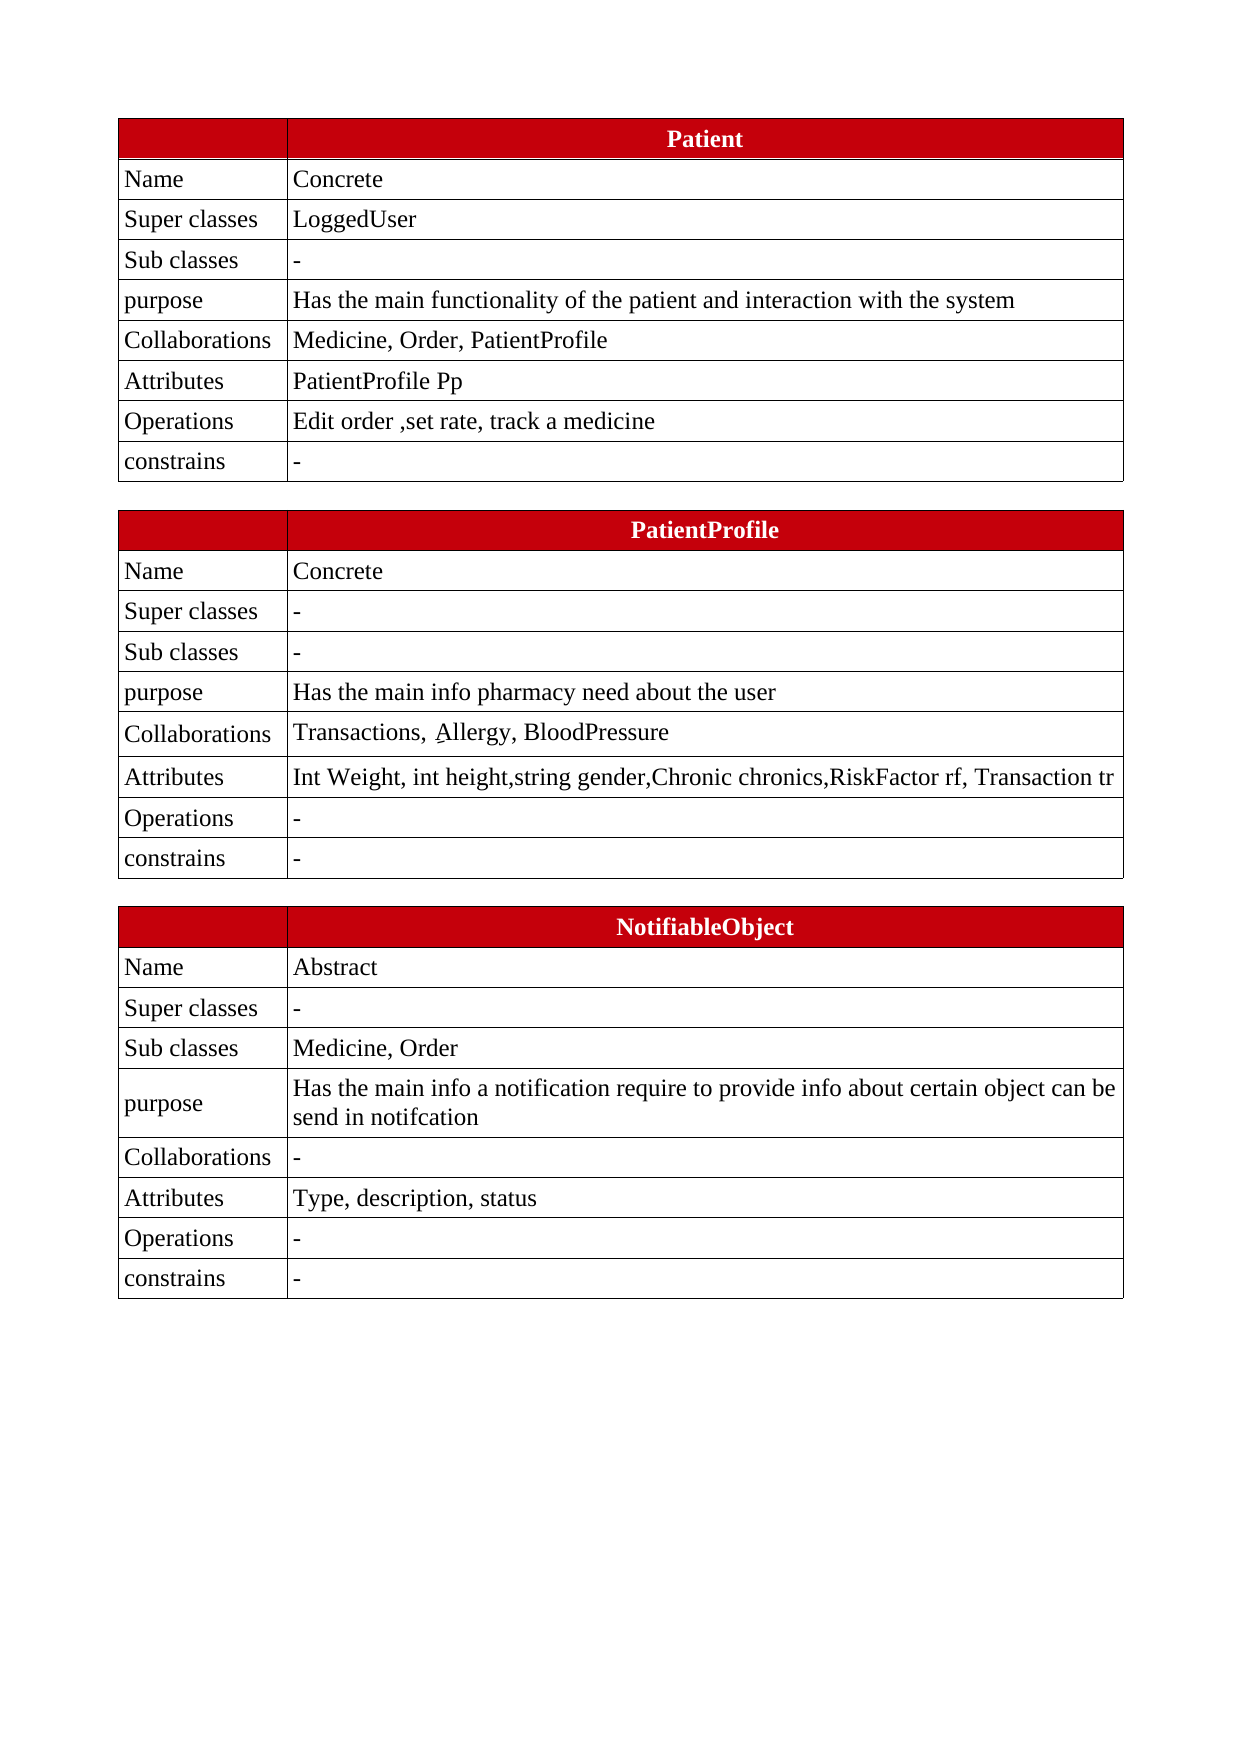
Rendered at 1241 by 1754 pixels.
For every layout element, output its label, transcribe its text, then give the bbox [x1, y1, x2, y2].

table_cell constrains [119, 1259, 287, 1298]
table_header [119, 907, 287, 947]
table_cell Attributes [119, 361, 287, 400]
table_cell Collaborations [119, 712, 287, 756]
table_cell Sub classes [119, 240, 287, 279]
table_cell Collaborations [119, 321, 287, 360]
table_header Patient [288, 119, 1123, 158]
table_cell Sub classes [119, 1028, 287, 1067]
table_cell Has the main info pharmacy need about the user [288, 672, 1123, 711]
table_cell Attributes [119, 1178, 287, 1217]
table_cell - [288, 838, 1123, 877]
table_cell - [288, 632, 1123, 671]
table_cell Operations [119, 798, 287, 837]
table_cell Sub classes [119, 632, 287, 671]
table_header [119, 511, 287, 550]
table_cell purpose [119, 1069, 287, 1137]
table_cell Operations [119, 1218, 287, 1257]
table_cell Has the main info a notification require to provide info about certain object can be send in notifcation [288, 1069, 1123, 1137]
table_cell Edit order ,set rate, track a medicine [288, 401, 1123, 441]
table_cell PatientProfile Pp [288, 361, 1123, 400]
table_cell Attributes [119, 757, 287, 797]
table_header [119, 119, 287, 158]
table_cell Collaborations [119, 1138, 287, 1177]
table_cell Name [119, 948, 287, 987]
table_cell purpose [119, 672, 287, 711]
table_cell - [288, 798, 1123, 837]
table_cell - [288, 1218, 1123, 1257]
table_cell Super classes [119, 200, 287, 239]
table_cell Operations [119, 401, 287, 441]
table_cell Name [119, 160, 287, 199]
table_cell Super classes [119, 988, 287, 1027]
table_cell LoggedUser [288, 200, 1123, 239]
table_cell constrains [119, 442, 287, 481]
table_cell - [288, 442, 1123, 481]
table_cell Has the main functionality of the patient and interaction with the system [288, 280, 1123, 320]
table_cell Abstract [288, 948, 1123, 987]
table_cell constrains [119, 838, 287, 877]
table_cell Transactions, ِAllergy, BloodPressure [288, 712, 1123, 756]
table_cell - [288, 240, 1123, 279]
table_cell Medicine, Order, PatientProfile [288, 321, 1123, 360]
table_cell Concrete [288, 160, 1123, 199]
table_header NotifiableObject [288, 907, 1123, 947]
table_cell purpose [119, 280, 287, 320]
table_cell Type, description, status [288, 1178, 1123, 1217]
table_cell Concrete [288, 551, 1123, 590]
table_cell Name [119, 551, 287, 590]
table_header PatientProfile [288, 511, 1123, 550]
table_cell - [288, 1259, 1123, 1298]
table_cell - [288, 591, 1123, 631]
table_cell Medicine, Order [288, 1028, 1123, 1067]
table_cell - [288, 1138, 1123, 1177]
table_cell - [288, 988, 1123, 1027]
table_cell Int Weight, int height,string gender,Chronic chronics,RiskFactor rf, Transaction tr [288, 757, 1123, 797]
table_cell Super classes [119, 591, 287, 631]
